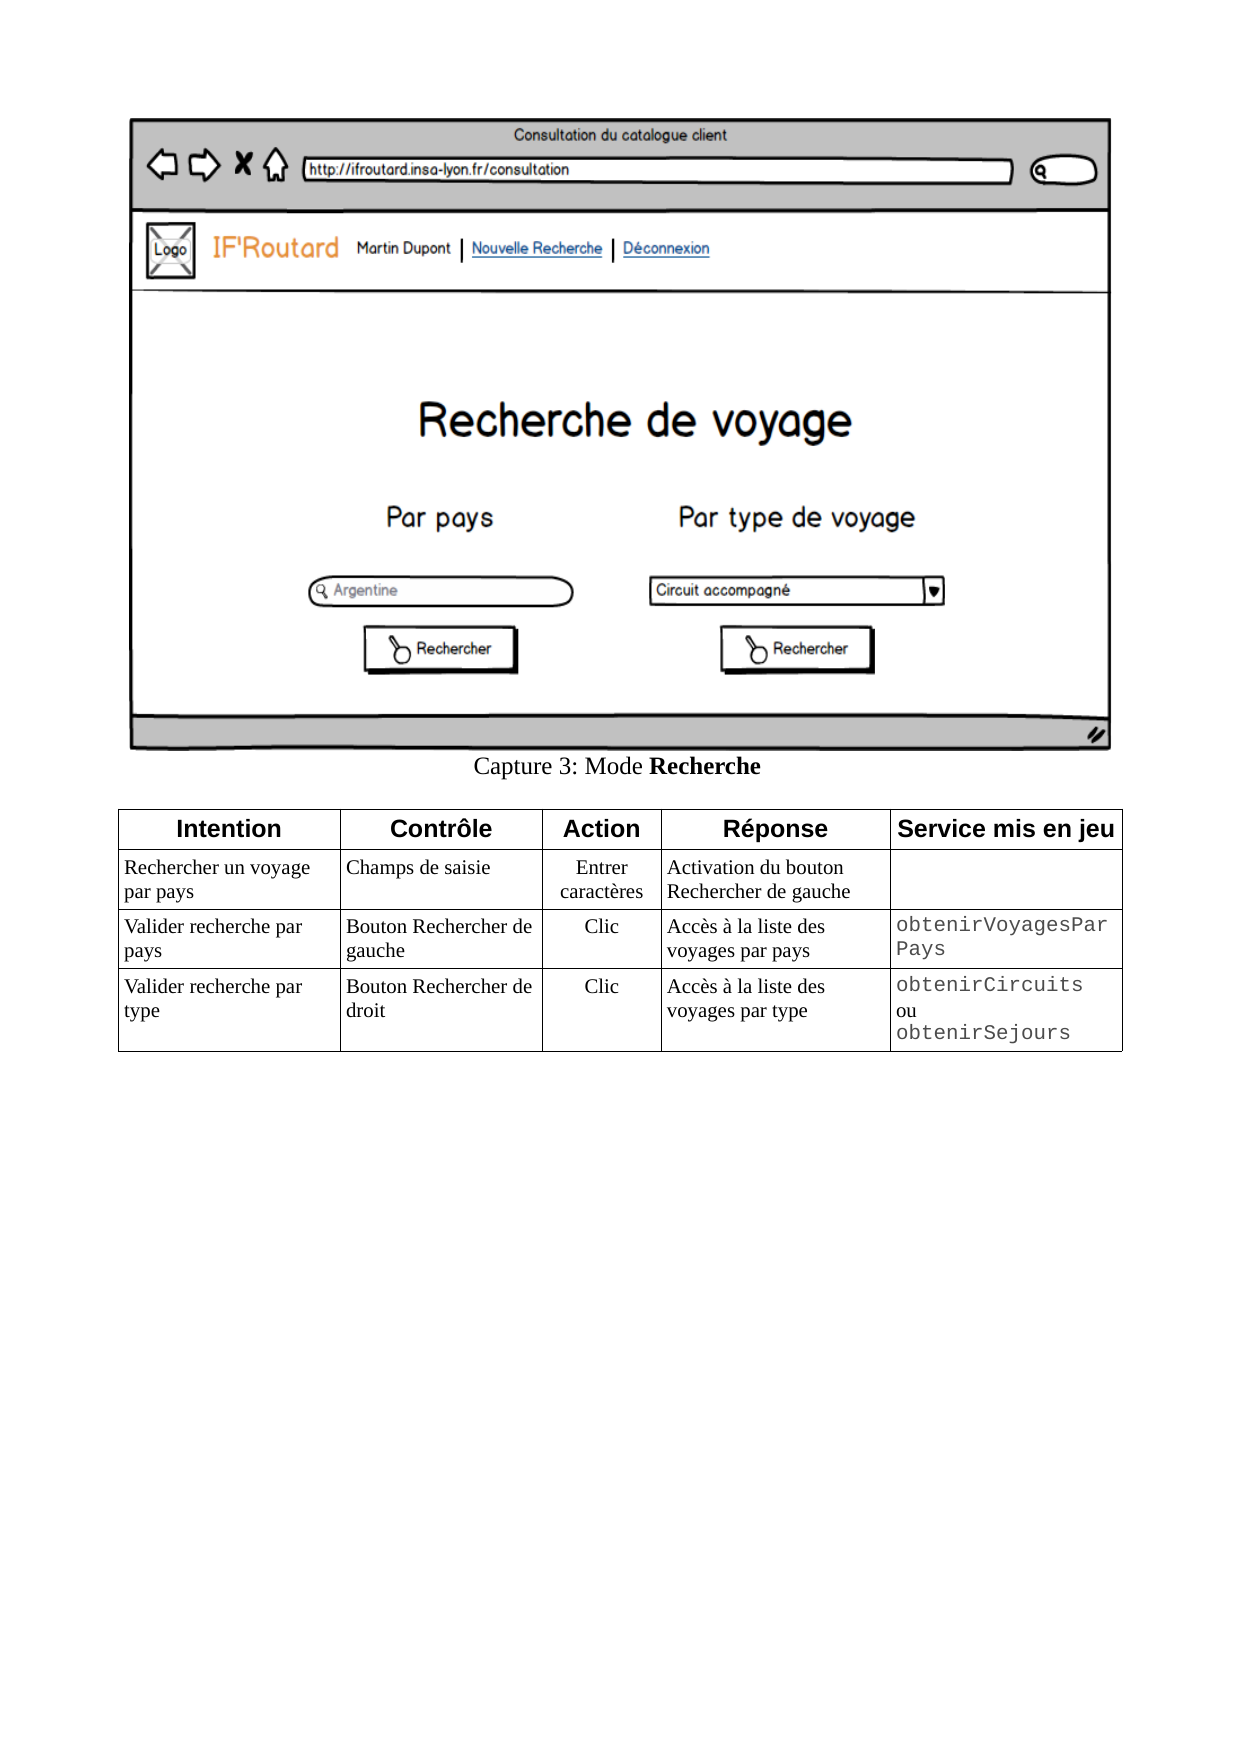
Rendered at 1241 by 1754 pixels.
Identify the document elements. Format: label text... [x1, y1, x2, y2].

table_header Réponse [662, 810, 890, 849]
table_header Intention [119, 810, 340, 849]
table_cell Champs de saisie [341, 850, 542, 908]
table_header Contrôle [341, 810, 542, 849]
table_header Service mis en jeu [891, 810, 1122, 849]
table_header Action [543, 810, 661, 849]
text Capture 3: Mode Recherche [129, 751, 1111, 780]
table_cell [891, 850, 1122, 908]
table_cell Entrer caractères [543, 850, 661, 908]
table_cell Accès à la liste des voyages par type [662, 969, 890, 1051]
table_cell Clic [543, 910, 661, 968]
table_cell obtenirVoyagesParPays [891, 910, 1122, 968]
table_cell Bouton Rechercher de gauche [341, 910, 542, 968]
picture [129, 118, 1112, 751]
table_cell Clic [543, 969, 661, 1051]
table_cell Rechercher un voyage par pays [119, 850, 340, 908]
table_cell Accès à la liste des voyages par pays [662, 910, 890, 968]
table_cell Valider recherche par type [119, 969, 340, 1051]
table_cell Valider recherche par pays [119, 910, 340, 968]
table_cell Activation du bouton Rechercher de gauche [662, 850, 890, 908]
table_cell Bouton Rechercher de droit [341, 969, 542, 1051]
table_cell obtenirCircuits ou obtenirSejours [891, 969, 1122, 1051]
